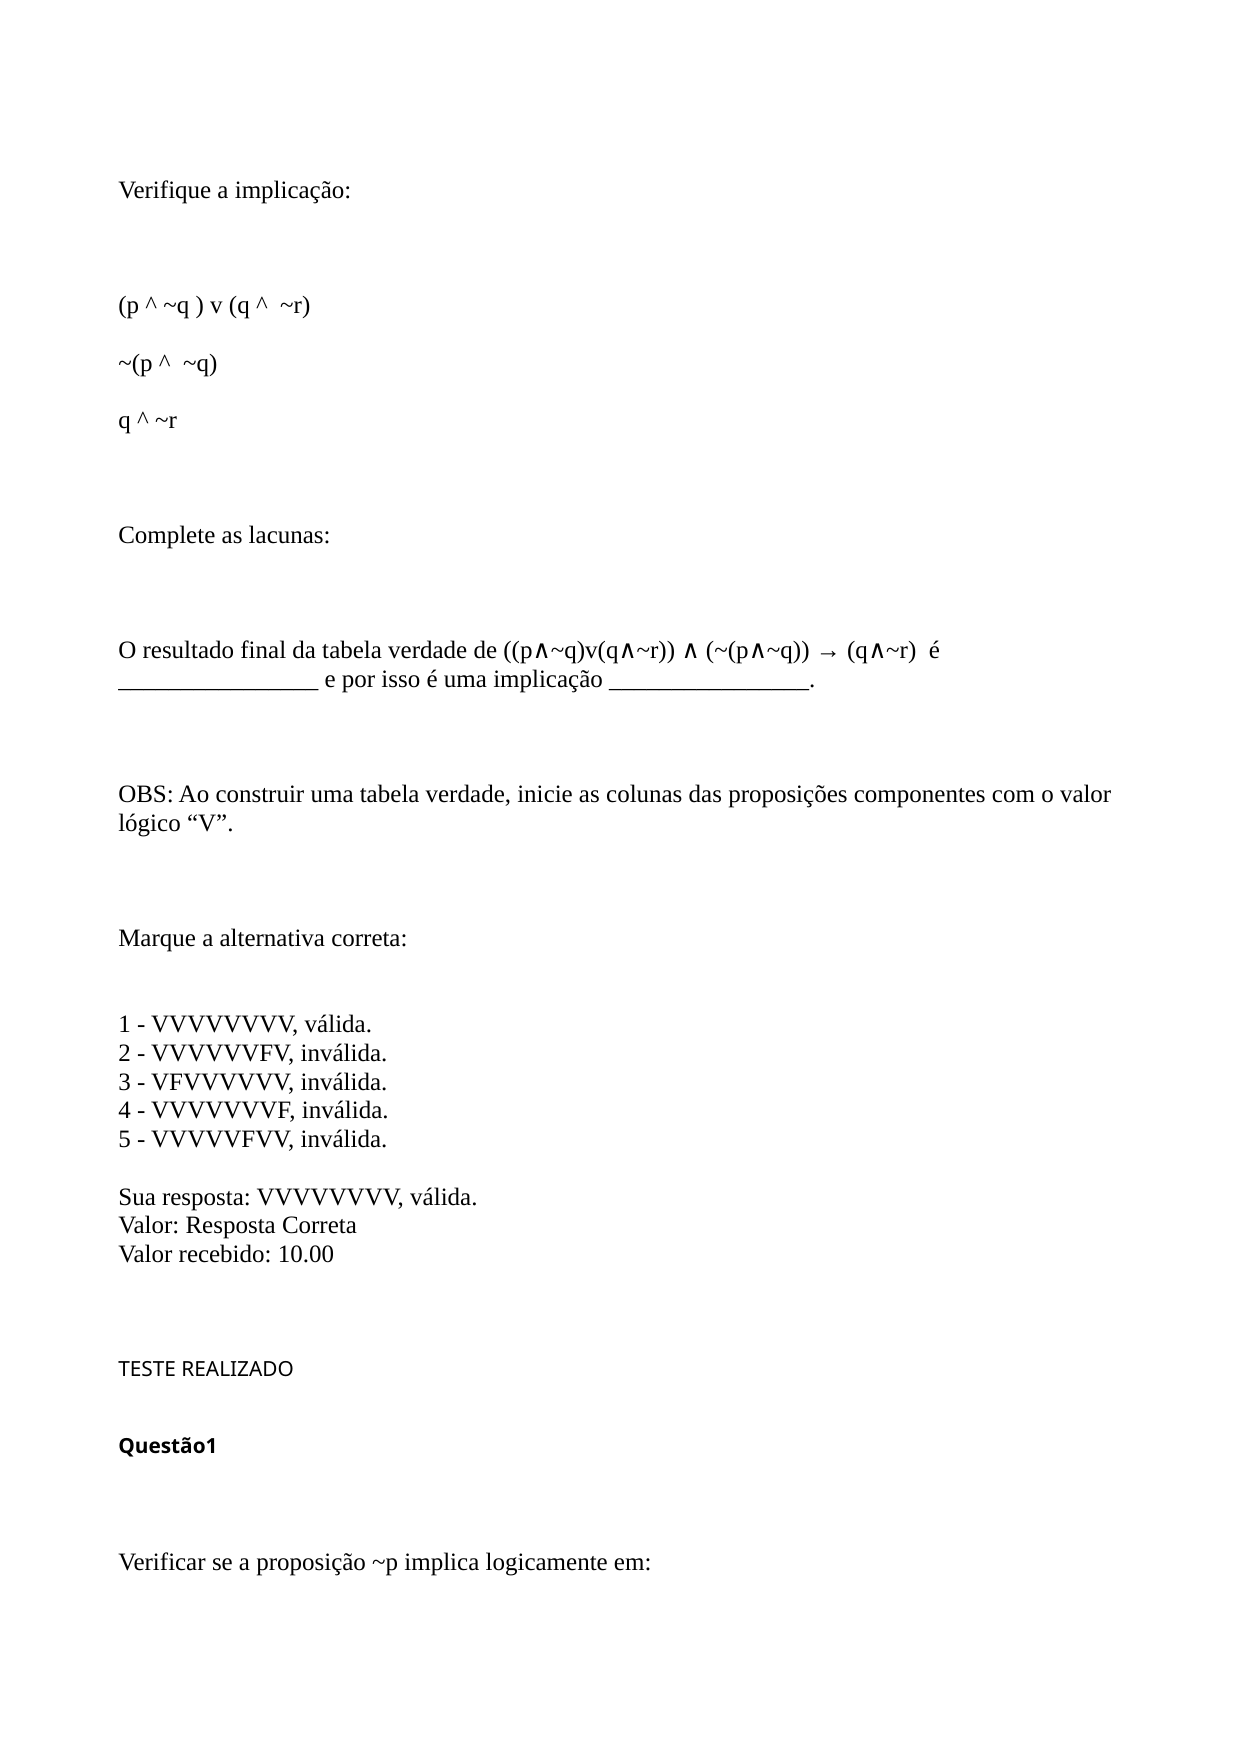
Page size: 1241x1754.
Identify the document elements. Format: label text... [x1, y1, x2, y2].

table_header [118, 1402, 1087, 1430]
text 5 - VVVVVFVV, inválida. [118, 1124, 1122, 1153]
text (p ^ ~q ) v (q ^ ~r) [118, 291, 1122, 319]
text 2 - VVVVVVFV, inválida. [118, 1038, 1122, 1067]
text Valor: Resposta Correta [118, 1211, 1122, 1239]
table_cell [118, 1460, 1087, 1488]
table_cell [1087, 1460, 1093, 1488]
text O resultado final da tabela verdade de ((p∧~q)v(q∧~r)) ∧ (~(p∧~q)) → (q∧~r) é ________________ e por isso é uma implicação ________________. [118, 636, 1122, 693]
text q ^ ~r [118, 406, 1122, 434]
text 1 - VVVVVVVV, válida. [118, 1009, 1122, 1038]
text Sua resposta: VVVVVVVV, válida. [118, 1182, 1122, 1211]
text ~(p ^ ~q) [118, 348, 1122, 377]
text 4 - VVVVVVVF, inválida. [118, 1096, 1122, 1124]
text Complete as lacunas: [118, 521, 1122, 549]
table_cell Verificar se a proposição ~p implica logicamente em: [118, 1489, 1093, 1605]
table_cell Questão1 [118, 1430, 1093, 1460]
text TESTE REALIZADO [118, 1354, 1122, 1383]
text Valor recebido: 10.00 [118, 1239, 1122, 1268]
text Verifique a implicação: [118, 176, 1122, 204]
table_header [1087, 1402, 1093, 1430]
text 3 - VFVVVVVV, inválida. [118, 1067, 1122, 1096]
text Marque a alternativa correta: [118, 923, 1122, 952]
text OBS: Ao construir uma tabela verdade, inicie as colunas das proposições componentes com o valor lógico “V”. [118, 779, 1122, 837]
